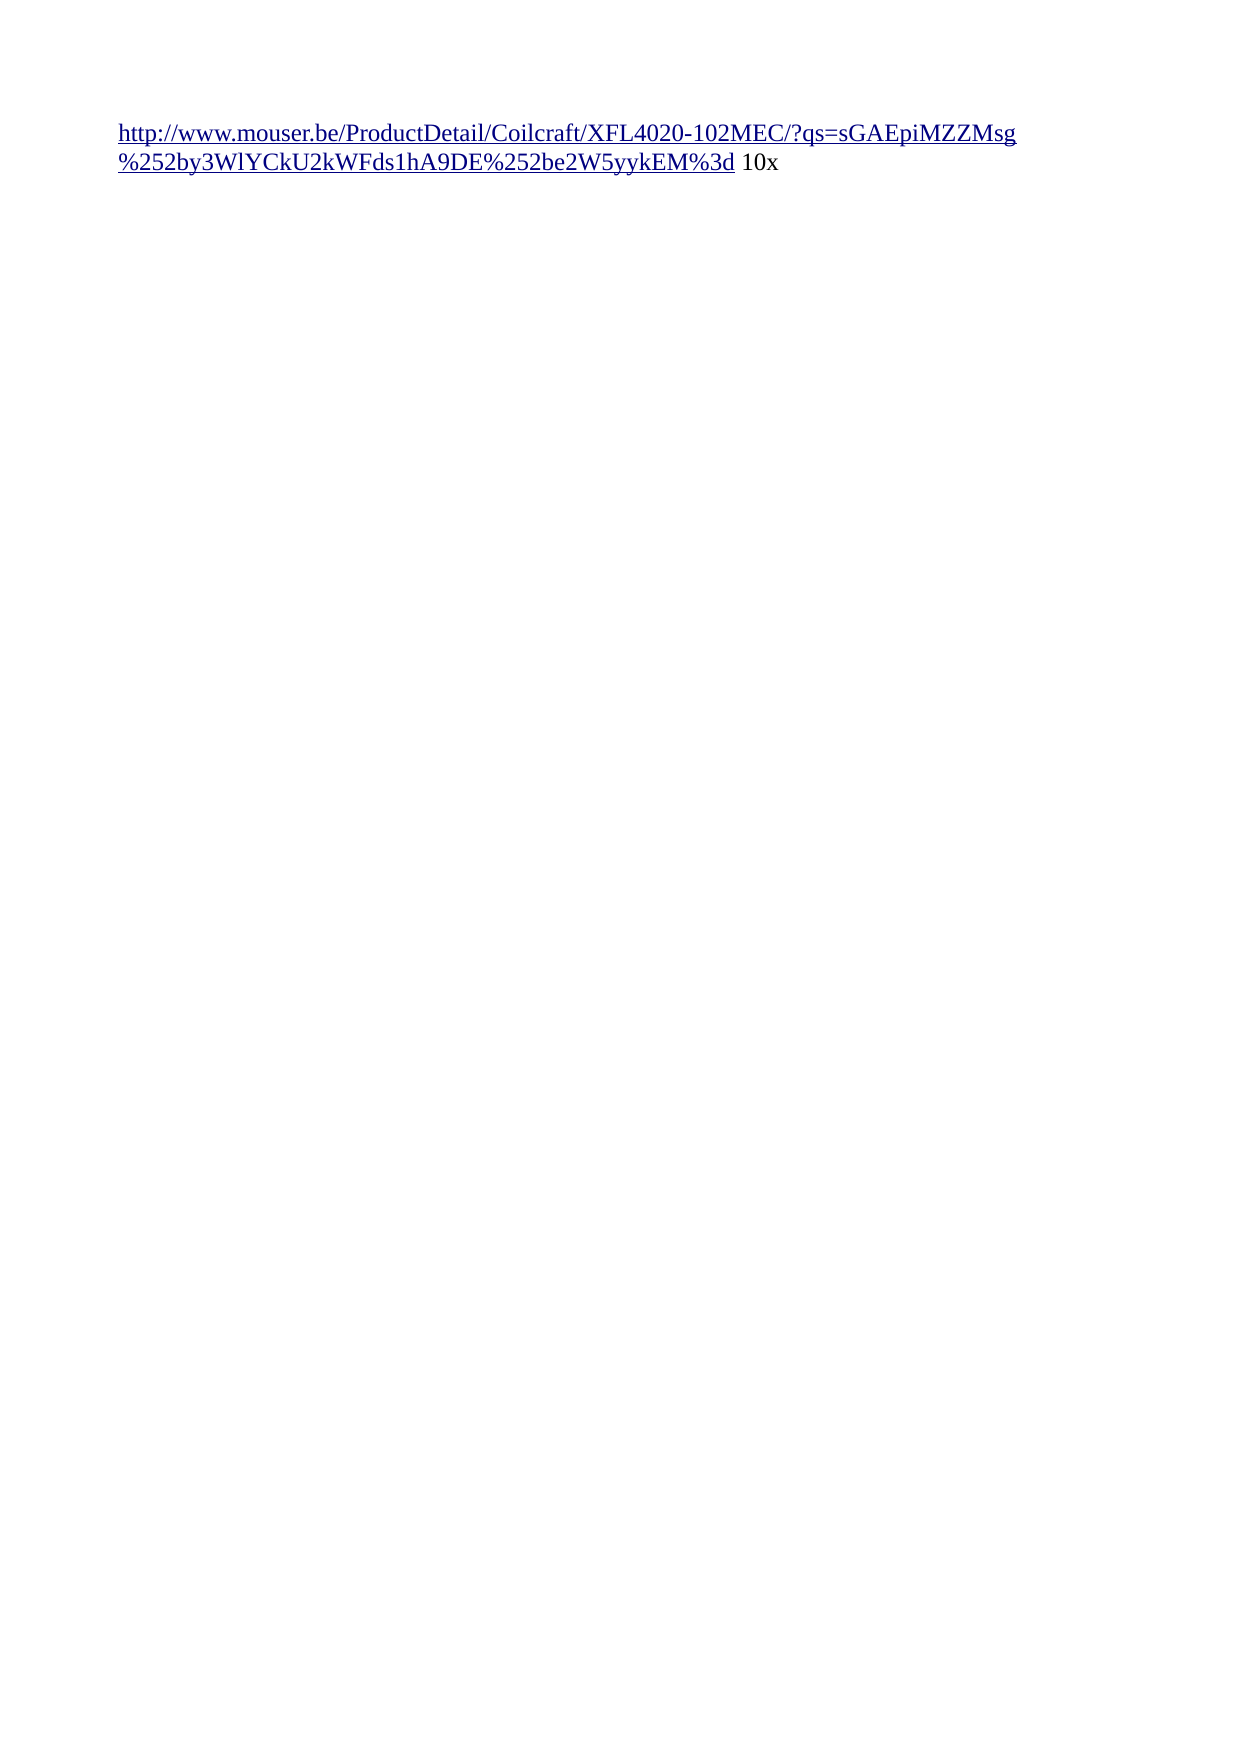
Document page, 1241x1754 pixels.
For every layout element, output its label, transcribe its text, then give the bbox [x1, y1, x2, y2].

text http://www.mouser.be/ProductDetail/Coilcraft/XFL4020-102MEC/?qs=sGAEpiMZZMsg%252by3WlYCkU2kWFds1hA9DE%252be2W5yykEM%3d 10x [118, 118, 1122, 176]
